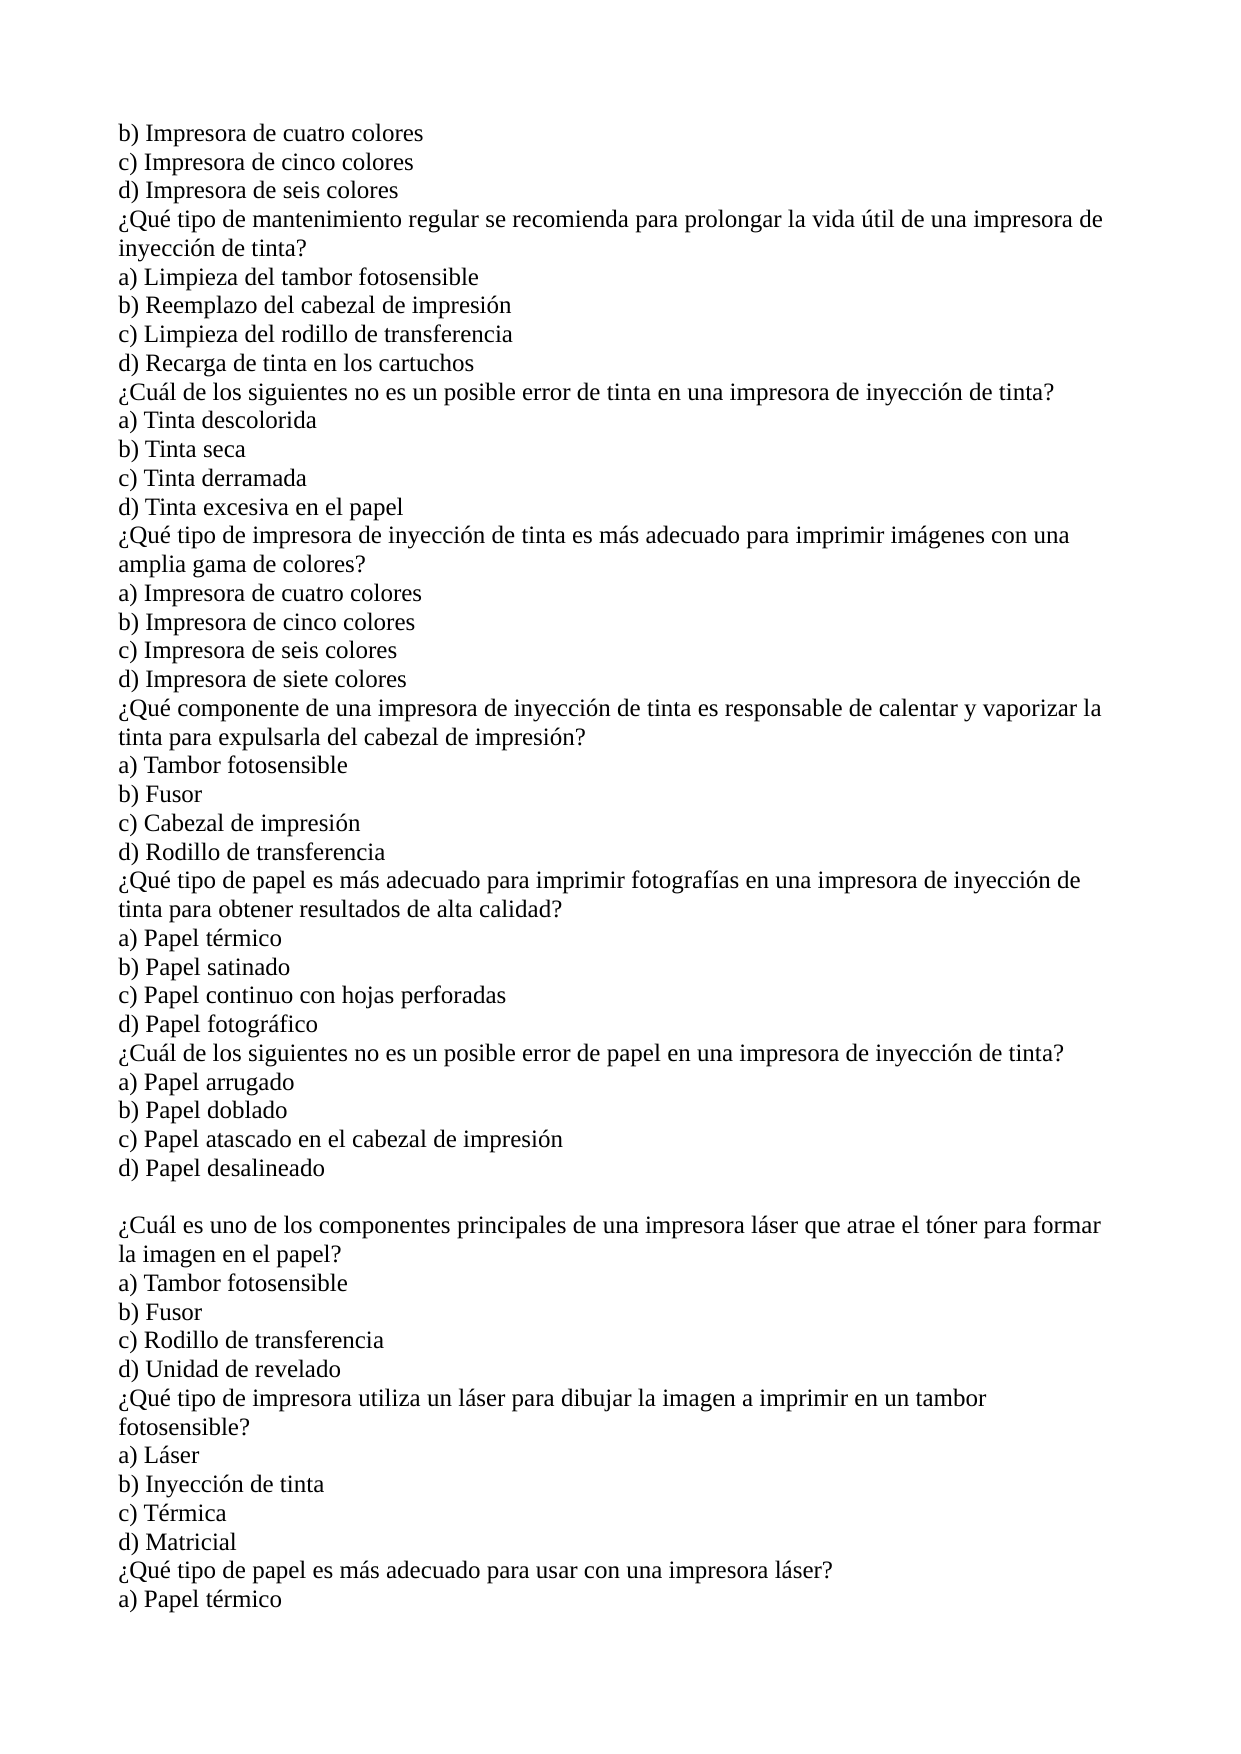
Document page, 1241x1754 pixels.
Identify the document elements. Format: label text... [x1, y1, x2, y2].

text d) Tinta excesiva en el papel [118, 492, 1122, 521]
text a) Limpieza del tambor fotosensible [118, 262, 1122, 291]
text ¿Qué tipo de papel es más adecuado para usar con una impresora láser? [118, 1556, 1122, 1584]
text ¿Qué tipo de mantenimiento regular se recomienda para prolongar la vida útil de una impresora de inyección de tinta? [118, 204, 1122, 262]
text b) Reemplazo del cabezal de impresión [118, 291, 1122, 319]
text b) Tinta seca [118, 434, 1122, 463]
text b) Fusor [118, 779, 1122, 808]
text a) Tambor fotosensible [118, 1268, 1122, 1297]
text a) Tinta descolorida [118, 406, 1122, 434]
text d) Unidad de revelado [118, 1354, 1122, 1383]
text c) Tinta derramada [118, 463, 1122, 492]
text d) Matricial [118, 1527, 1122, 1556]
text d) Impresora de seis colores [118, 176, 1122, 204]
text b) Impresora de cuatro colores [118, 118, 1122, 147]
text b) Papel doblado [118, 1096, 1122, 1124]
text ¿Qué tipo de impresora utiliza un láser para dibujar la imagen a imprimir en un tambor fotosensible? [118, 1383, 1122, 1441]
text ¿Qué tipo de papel es más adecuado para imprimir fotografías en una impresora de inyección de tinta para obtener resultados de alta calidad? [118, 866, 1122, 923]
text c) Papel atascado en el cabezal de impresión [118, 1124, 1122, 1153]
text b) Papel satinado [118, 952, 1122, 981]
text a) Láser [118, 1441, 1122, 1469]
text d) Papel desalineado [118, 1153, 1122, 1182]
text c) Impresora de cinco colores [118, 147, 1122, 176]
text a) Tambor fotosensible [118, 751, 1122, 779]
text c) Cabezal de impresión [118, 808, 1122, 837]
text ¿Qué componente de una impresora de inyección de tinta es responsable de calentar y vaporizar la tinta para expulsarla del cabezal de impresión? [118, 693, 1122, 751]
text d) Rodillo de transferencia [118, 837, 1122, 866]
text b) Fusor [118, 1297, 1122, 1326]
text c) Impresora de seis colores [118, 636, 1122, 664]
text c) Térmica [118, 1498, 1122, 1527]
text c) Limpieza del rodillo de transferencia [118, 319, 1122, 348]
text ¿Cuál es uno de los componentes principales de una impresora láser que atrae el tóner para formar la imagen en el papel? [118, 1211, 1122, 1268]
text c) Rodillo de transferencia [118, 1326, 1122, 1354]
text b) Inyección de tinta [118, 1469, 1122, 1498]
text d) Impresora de siete colores [118, 664, 1122, 693]
text a) Papel arrugado [118, 1067, 1122, 1096]
text b) Impresora de cinco colores [118, 607, 1122, 636]
text ¿Cuál de los siguientes no es un posible error de papel en una impresora de inyección de tinta? [118, 1038, 1122, 1067]
text a) Impresora de cuatro colores [118, 578, 1122, 607]
text c) Papel continuo con hojas perforadas [118, 981, 1122, 1009]
text a) Papel térmico [118, 923, 1122, 952]
text ¿Qué tipo de impresora de inyección de tinta es más adecuado para imprimir imágenes con una amplia gama de colores? [118, 521, 1122, 578]
text d) Papel fotográfico [118, 1009, 1122, 1038]
text d) Recarga de tinta en los cartuchos [118, 348, 1122, 377]
text a) Papel térmico [118, 1584, 1122, 1613]
text ¿Cuál de los siguientes no es un posible error de tinta en una impresora de inyección de tinta? [118, 377, 1122, 406]
